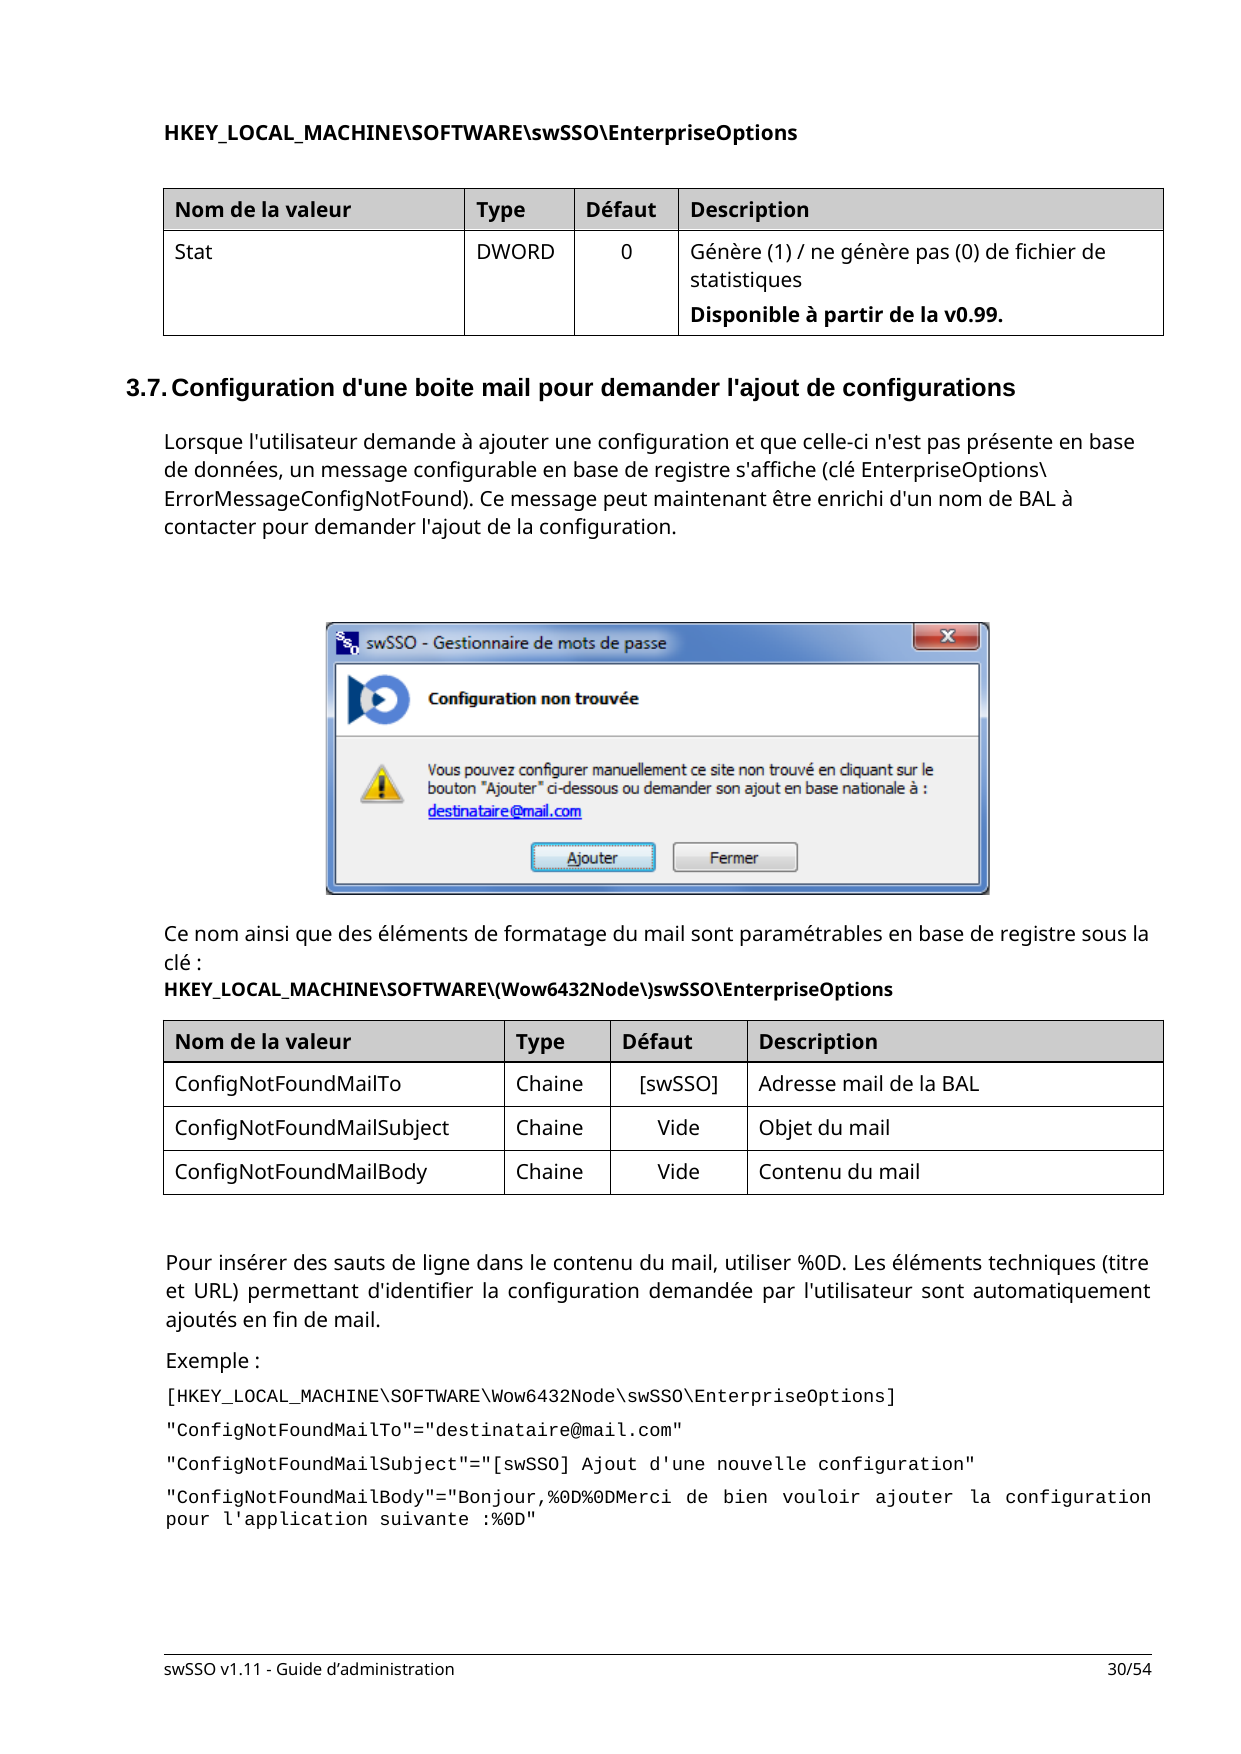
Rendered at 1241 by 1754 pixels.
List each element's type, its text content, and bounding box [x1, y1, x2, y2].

picture [325, 622, 990, 895]
text Pour insérer des sauts de ligne dans le contenu du mail, utiliser %0D. Les éléments techniques (titre et URL) permettant d'identifier la configuration demandée par l'utilisateur sont automatiquement ajoutés en fin de mail. [165, 1248, 1152, 1333]
table_cell 0 [575, 231, 678, 334]
table_header Type [505, 1021, 610, 1061]
table_cell Génère (1) / ne génère pas (0) de fichier de statistiques Disponible à partir de la v0.99. [679, 231, 1163, 334]
table_header Type [465, 189, 574, 229]
table_header Description [679, 189, 1163, 229]
text Ce nom ainsi que des éléments de formatage du mail sont paramétrables en base de registre sous la clé : HKEY_LOCAL_MACHINE\SOFTWARE\(Wow6432Node\)swSSO\EnterpriseOptions [164, 919, 1152, 1002]
text [HKEY_LOCAL_MACHINE\SOFTWARE\Wow6432Node\swSSO\EnterpriseOptions] [165, 1387, 1152, 1408]
table_cell DWORD [465, 231, 574, 334]
table_cell [swSSO] [611, 1063, 747, 1106]
table_cell ConfigNotFoundMailTo [164, 1063, 504, 1106]
table_cell Chaine [505, 1151, 610, 1194]
table_header Défaut [611, 1021, 747, 1061]
text Exemple : [165, 1346, 1152, 1374]
table_cell Vide [611, 1151, 747, 1194]
table_header Nom de la valeur [164, 1021, 504, 1061]
table_cell Stat [164, 231, 464, 334]
table_header Description [748, 1021, 1163, 1061]
table_cell ConfigNotFoundMailSubject [164, 1107, 504, 1149]
table_cell Vide [611, 1107, 747, 1149]
table_cell Chaine [505, 1063, 610, 1106]
table_cell ConfigNotFoundMailBody [164, 1151, 504, 1194]
text "ConfigNotFoundMailTo"="destinataire@mail.com" [165, 1421, 1152, 1442]
text "ConfigNotFoundMailSubject"="[swSSO] Ajout d'une nouvelle configuration" [165, 1454, 1152, 1476]
subtitle Configuration d'une boite mail pour demander l'ajout de configurations [126, 373, 1152, 402]
table_cell Chaine [505, 1107, 610, 1149]
table_cell Adresse mail de la BAL [748, 1063, 1163, 1106]
table_header Nom de la valeur [164, 189, 464, 229]
table_header Défaut [575, 189, 678, 229]
text "ConfigNotFoundMailBody"="Bonjour,%0D%0DMerci de bien vouloir ajouter la configuration pour l'application suivante :%0D" [165, 1488, 1152, 1531]
table_cell Contenu du mail [748, 1151, 1163, 1194]
text Lorsque l'utilisateur demande à ajouter une configuration et que celle-ci n'est pas présente en base de données, un message configurable en base de registre s'affiche (clé EnterpriseOptions\ErrorMessageConfigNotFound). Ce message peut maintenant être enrichi d'un nom de BAL à contacter pour demander l'ajout de la configuration. [164, 427, 1152, 541]
table_cell Objet du mail [748, 1107, 1163, 1149]
text HKEY_LOCAL_MACHINE\SOFTWARE\swSSO\EnterpriseOptions [164, 118, 1152, 147]
